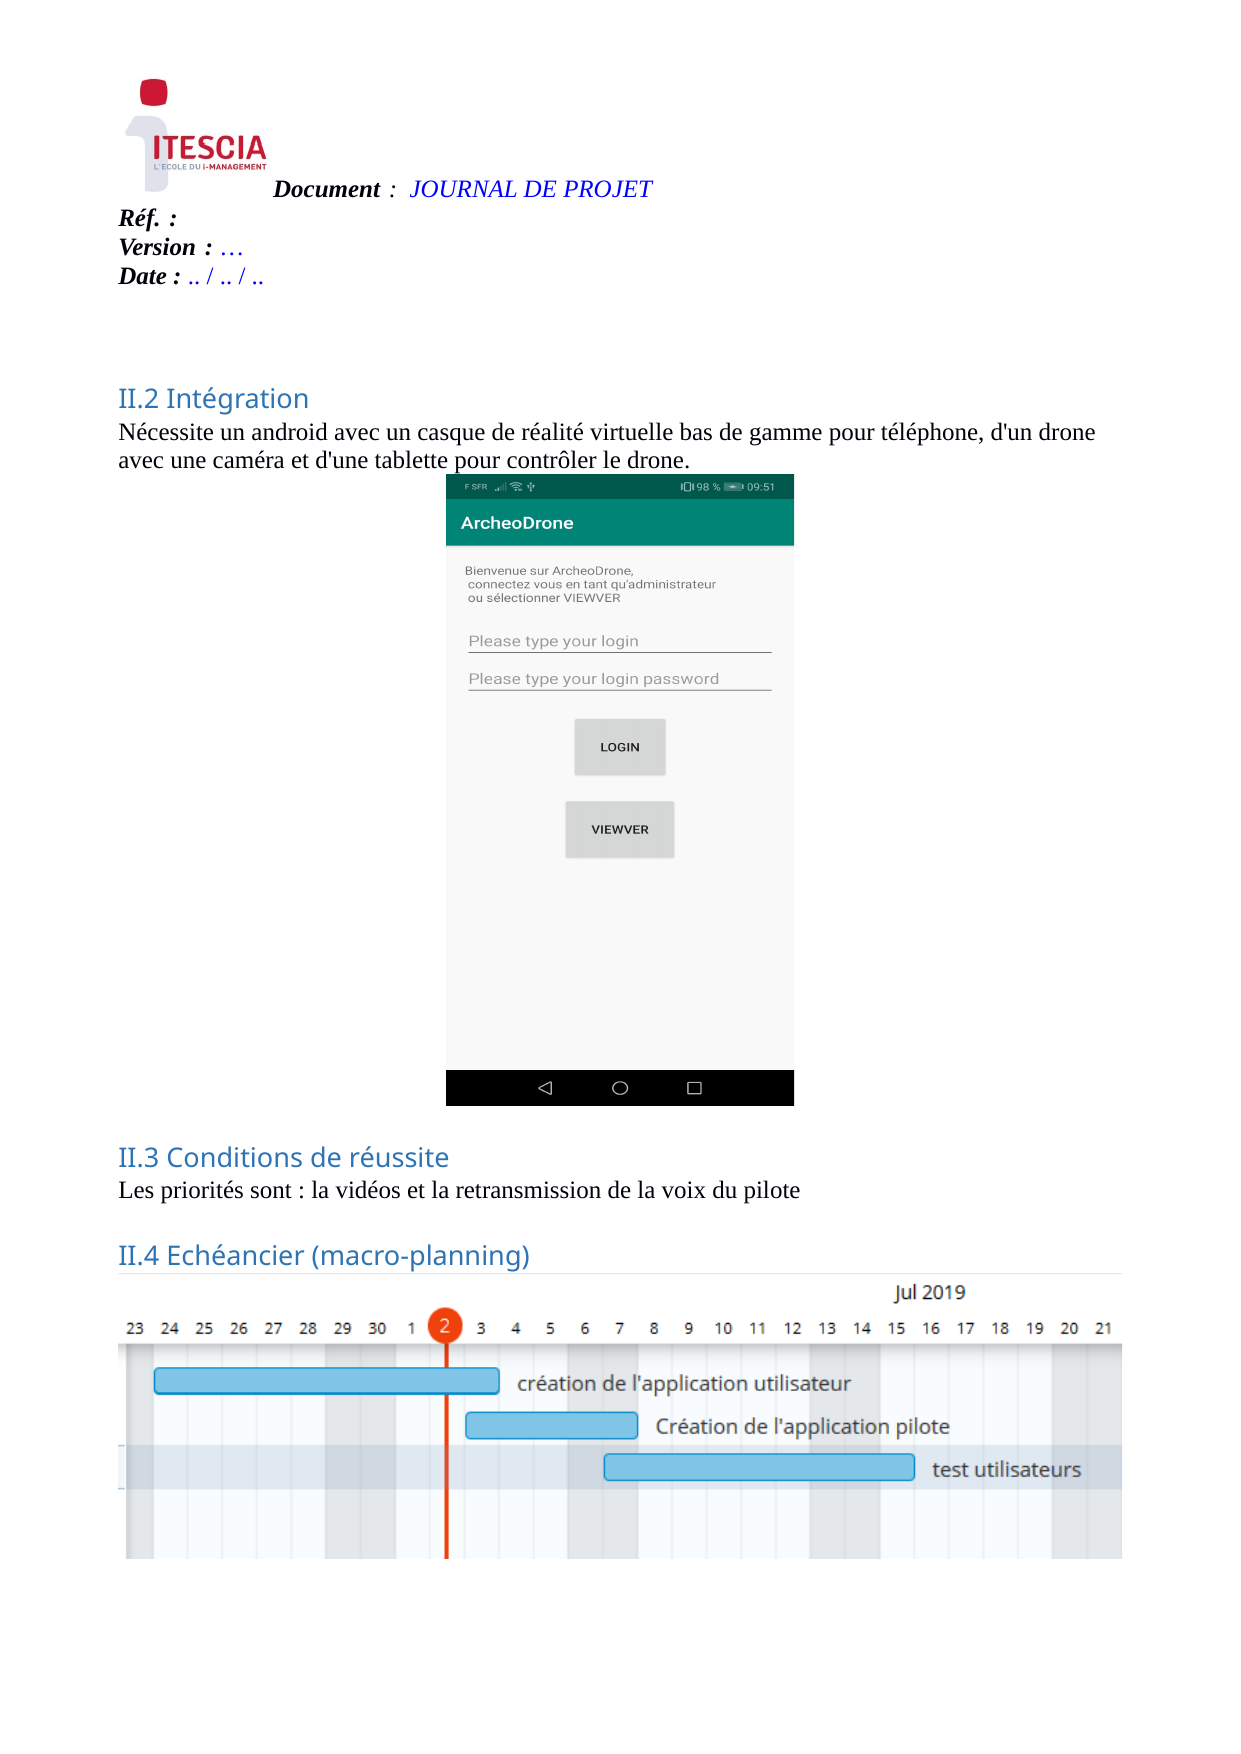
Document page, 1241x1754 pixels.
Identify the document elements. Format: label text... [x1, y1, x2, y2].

subtitle II.2 Intégration [118, 380, 1122, 417]
text Les priorités sont : la vidéos et la retransmission de la voix du pilote [118, 1175, 1122, 1204]
picture [446, 474, 795, 1106]
picture [118, 75, 273, 198]
picture [118, 1273, 1123, 1559]
subtitle II.3 Conditions de réussite [118, 1138, 1122, 1175]
text Nécessite un android avec un casque de réalité virtuelle bas de gamme pour téléphone, d'un drone avec une caméra et d'une tablette pour contrôler le drone. [118, 417, 1122, 474]
subtitle II.4 Echéancier (macro-planning) [118, 1237, 1122, 1273]
